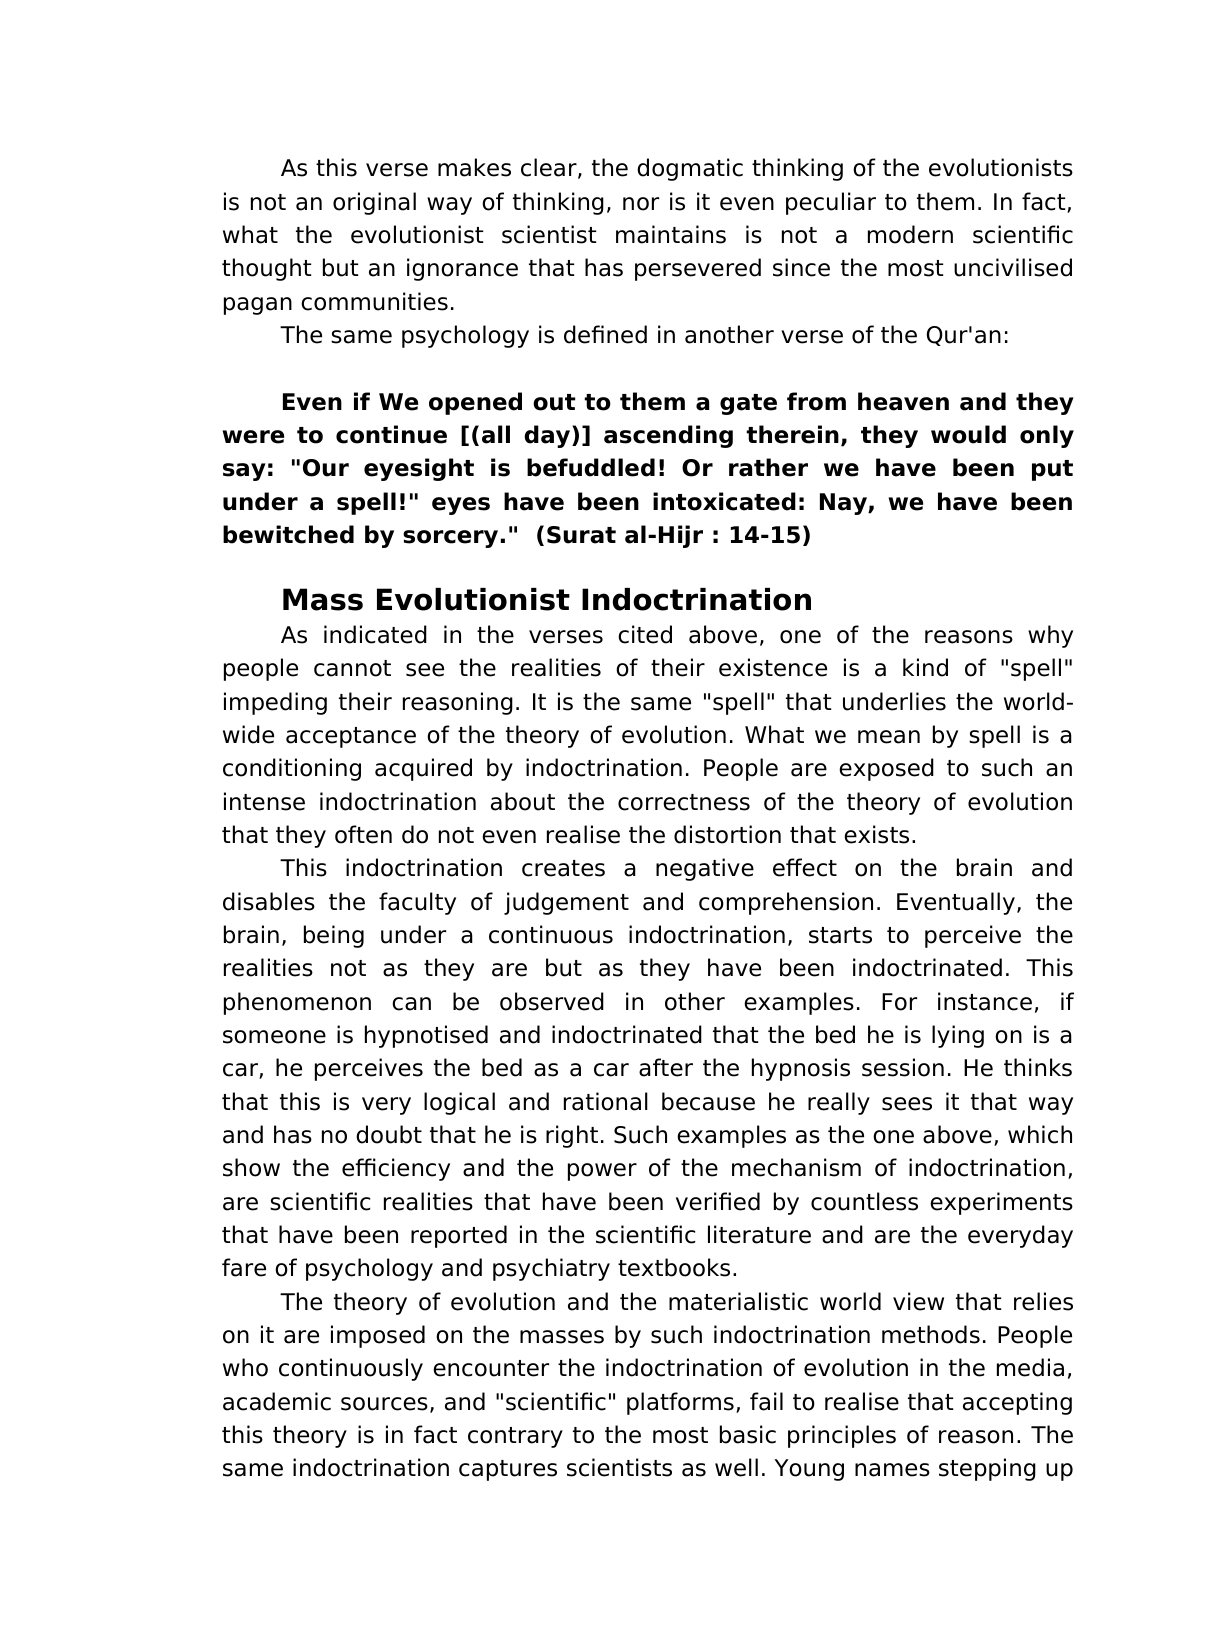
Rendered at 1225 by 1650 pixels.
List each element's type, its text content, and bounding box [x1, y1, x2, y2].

text As this verse makes clear, the dogmatic thinking of the evolutionists is not an original way of thinking, nor is it even peculiar to them. In fact, what the evolutionist scientist maintains is not a modern scientific thought but an ignorance that has persevered since the most uncivilised pagan communities. [222, 150, 1075, 317]
text The theory of evolution and the materialistic world view that relies on it are imposed on the masses by such indoctrination methods. People who continuously encounter the indoctrination of evolution in the media, academic sources, and "scientific" platforms, fail to realise that accepting this theory is in fact contrary to the most basic principles of reason. The same indoctrination captures scientists as well. Young names stepping up [222, 1283, 1075, 1483]
text The same psychology is defined in another verse of the Qur'an: [222, 317, 1075, 350]
text This indoctrination creates a negative effect on the brain and disables the faculty of judgement and comprehension. Eventually, the brain, being under a continuous indoctrination, starts to perceive the realities not as they are but as they have been indoctrinated. This phenomenon can be observed in other examples. For instance, if someone is hypnotised and indoctrinated that the bed he is lying on is a car, he perceives the bed as a car after the hypnosis session. He thinks that this is very logical and rational because he really sees it that way and has no doubt that he is right. Such examples as the one above, which show the efficiency and the power of the mechanism of indoctrination, are scientific realities that have been verified by countless experiments that have been reported in the scientific literature and are the everyday fare of psychology and psychiatry textbooks. [222, 850, 1075, 1283]
text Even if We opened out to them a gate from heaven and they were to continue [(all day)] ascending therein, they would only say: "Our eyesight is befuddled! Or rather we have been put under a spell!" eyes have been intoxicated: Nay, we have been bewitched by sorcery." (Surat al-Hijr : 14-15) [222, 383, 1075, 550]
text Mass Evolutionist Indoctrination [222, 583, 1075, 617]
text As indicated in the verses cited above, one of the reasons why people cannot see the realities of their existence is a kind of "spell" impeding their reasoning. It is the same "spell" that underlies the world-wide acceptance of the theory of evolution. What we mean by spell is a conditioning acquired by indoctrination. People are exposed to such an intense indoctrination about the correctness of the theory of evolution that they often do not even realise the distortion that exists. [222, 617, 1075, 850]
